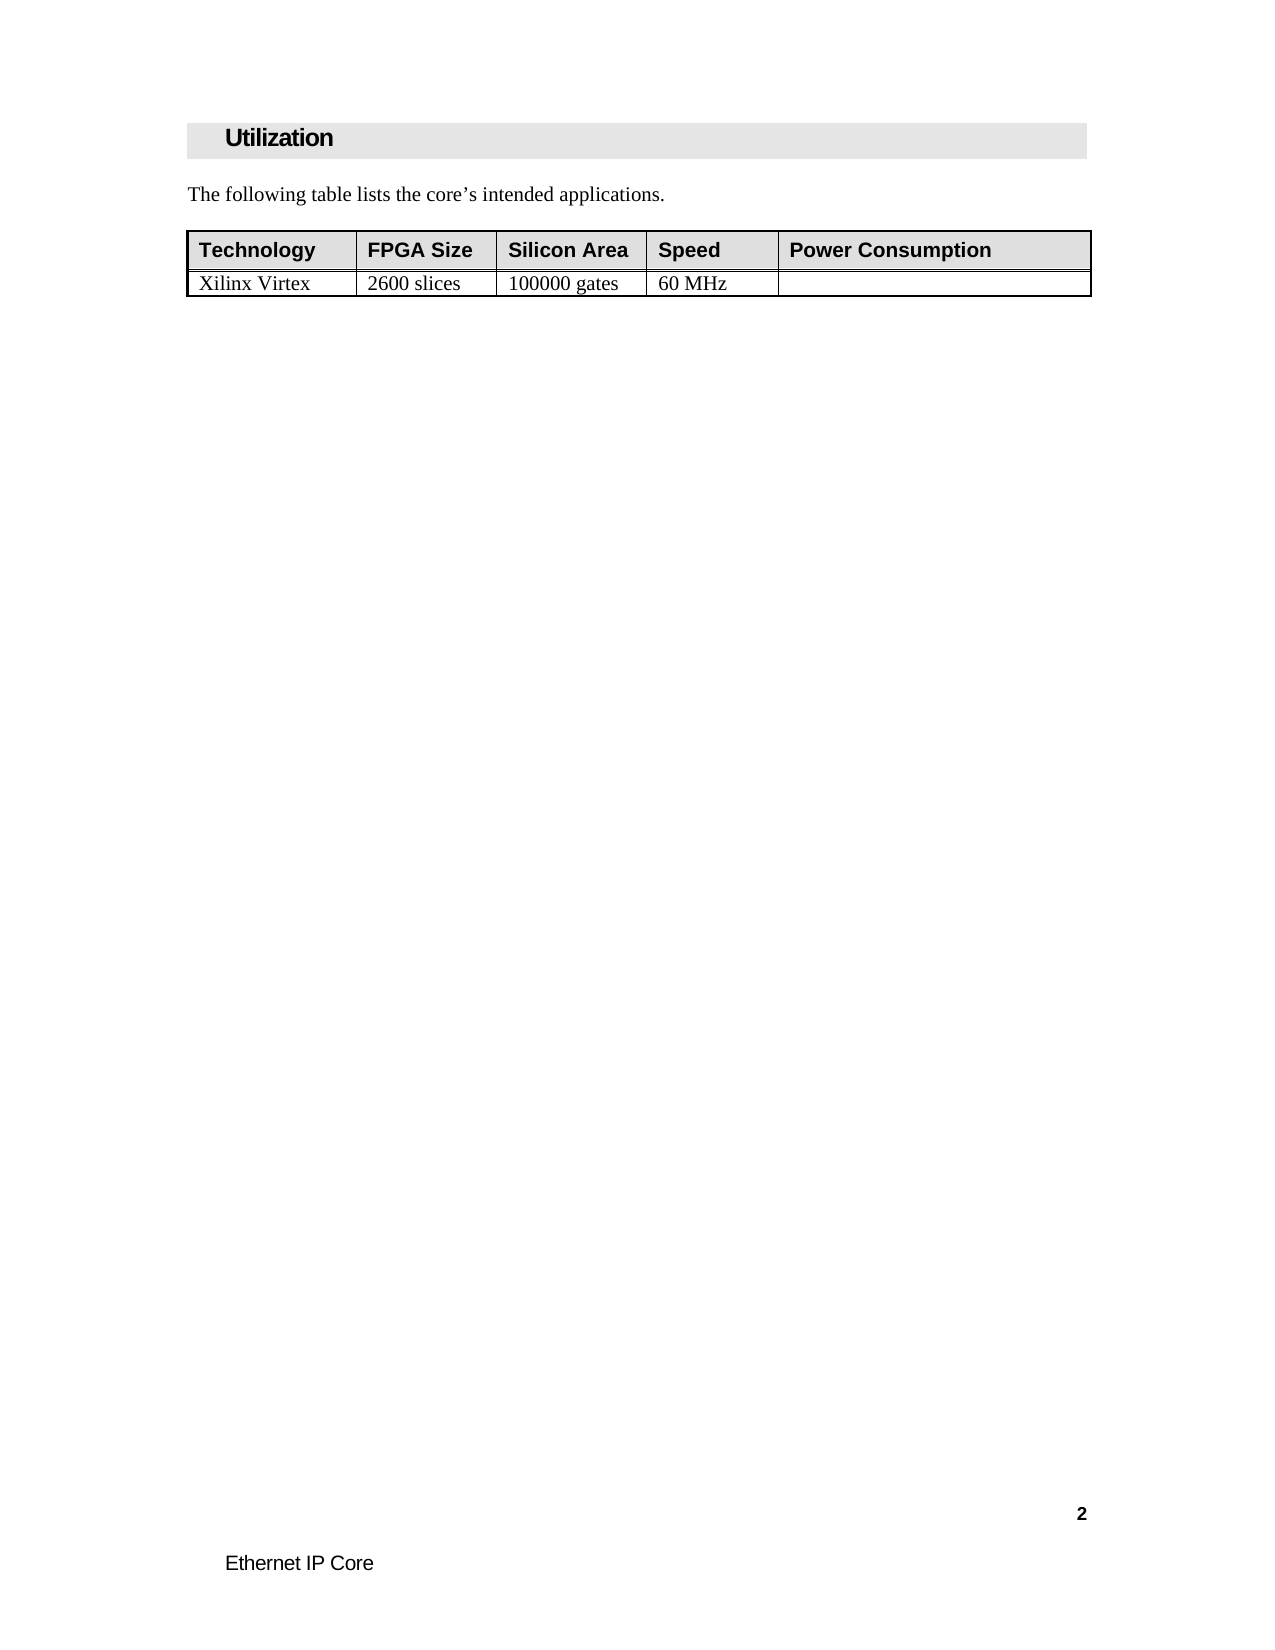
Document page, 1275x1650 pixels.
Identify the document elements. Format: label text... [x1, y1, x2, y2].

table_header Technology [189, 232, 356, 268]
subtitle Utilization [187, 123, 1087, 159]
table_header FPGA Size [357, 232, 496, 268]
text The following table lists the core’s intended applications. [187, 182, 1087, 206]
table_header Speed [647, 232, 778, 268]
table_cell Xilinx Virtex [189, 272, 356, 295]
table_header Power Consumption [779, 232, 1090, 268]
table_cell [779, 272, 1090, 295]
table_cell 100000 gates [497, 272, 646, 295]
table_cell 60 MHz [647, 272, 778, 295]
table_header Silicon Area [497, 232, 646, 268]
table_cell 2600 slices [357, 272, 496, 295]
